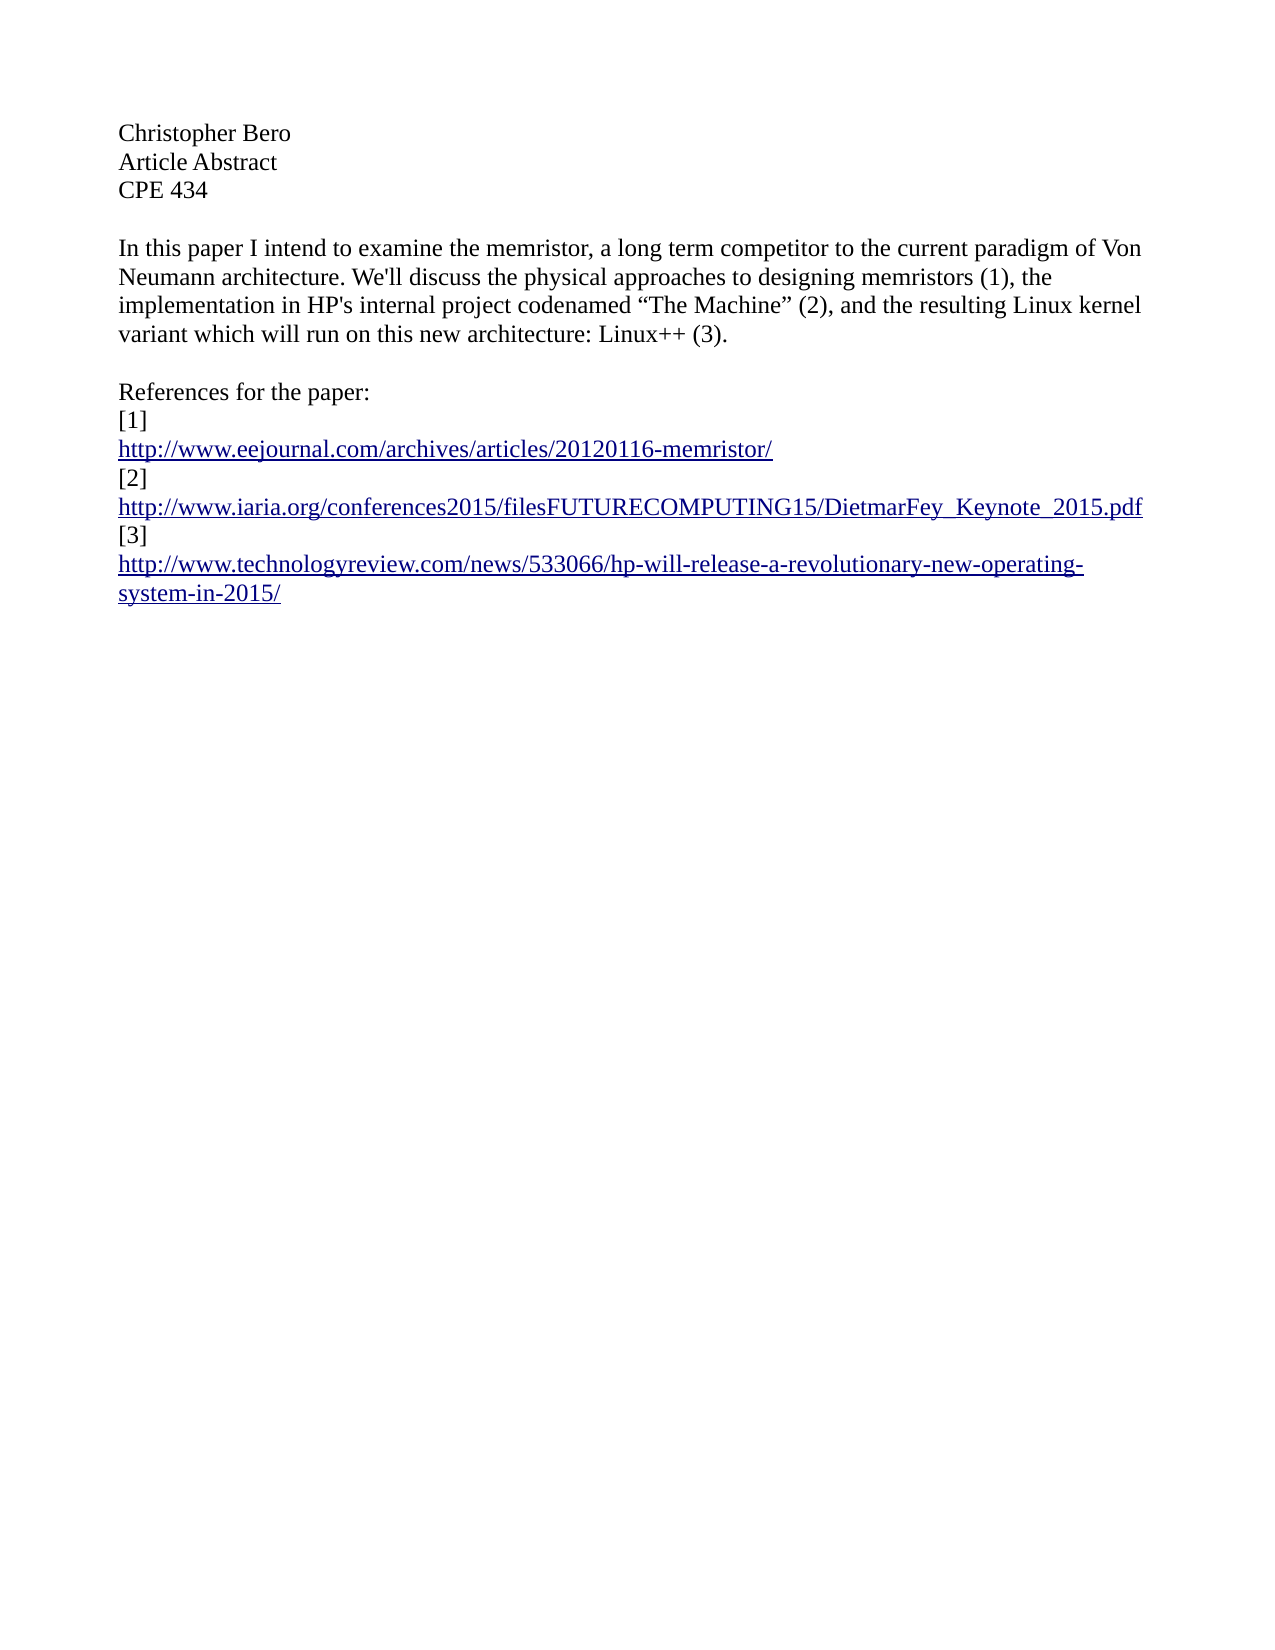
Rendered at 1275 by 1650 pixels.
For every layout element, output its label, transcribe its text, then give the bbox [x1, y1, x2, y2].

text [1] [118, 406, 1157, 434]
text Article Abstract [118, 147, 1157, 176]
text Christopher Bero [118, 118, 1157, 147]
text In this paper I intend to examine the memristor, a long term competitor to the current paradigm of Von Neumann architecture. We'll discuss the physical approaches to designing memristors (1), the implementation in HP's internal project codenamed “The Machine” (2), and the resulting Linux kernel variant which will run on this new architecture: Linux++ (3). [118, 233, 1157, 348]
text http://www.iaria.org/conferences2015/filesFUTURECOMPUTING15/DietmarFey_Keynote_2015.pdf [118, 492, 1157, 521]
text [2] [118, 463, 1157, 492]
text References for the paper: [118, 377, 1157, 406]
text [3] [118, 521, 1157, 549]
text http://www.eejournal.com/archives/articles/20120116-memristor/ [118, 434, 1157, 463]
text CPE 434 [118, 176, 1157, 204]
text http://www.technologyreview.com/news/533066/hp-will-release-a-revolutionary-new-operating-system-in-2015/ [118, 549, 1157, 607]
